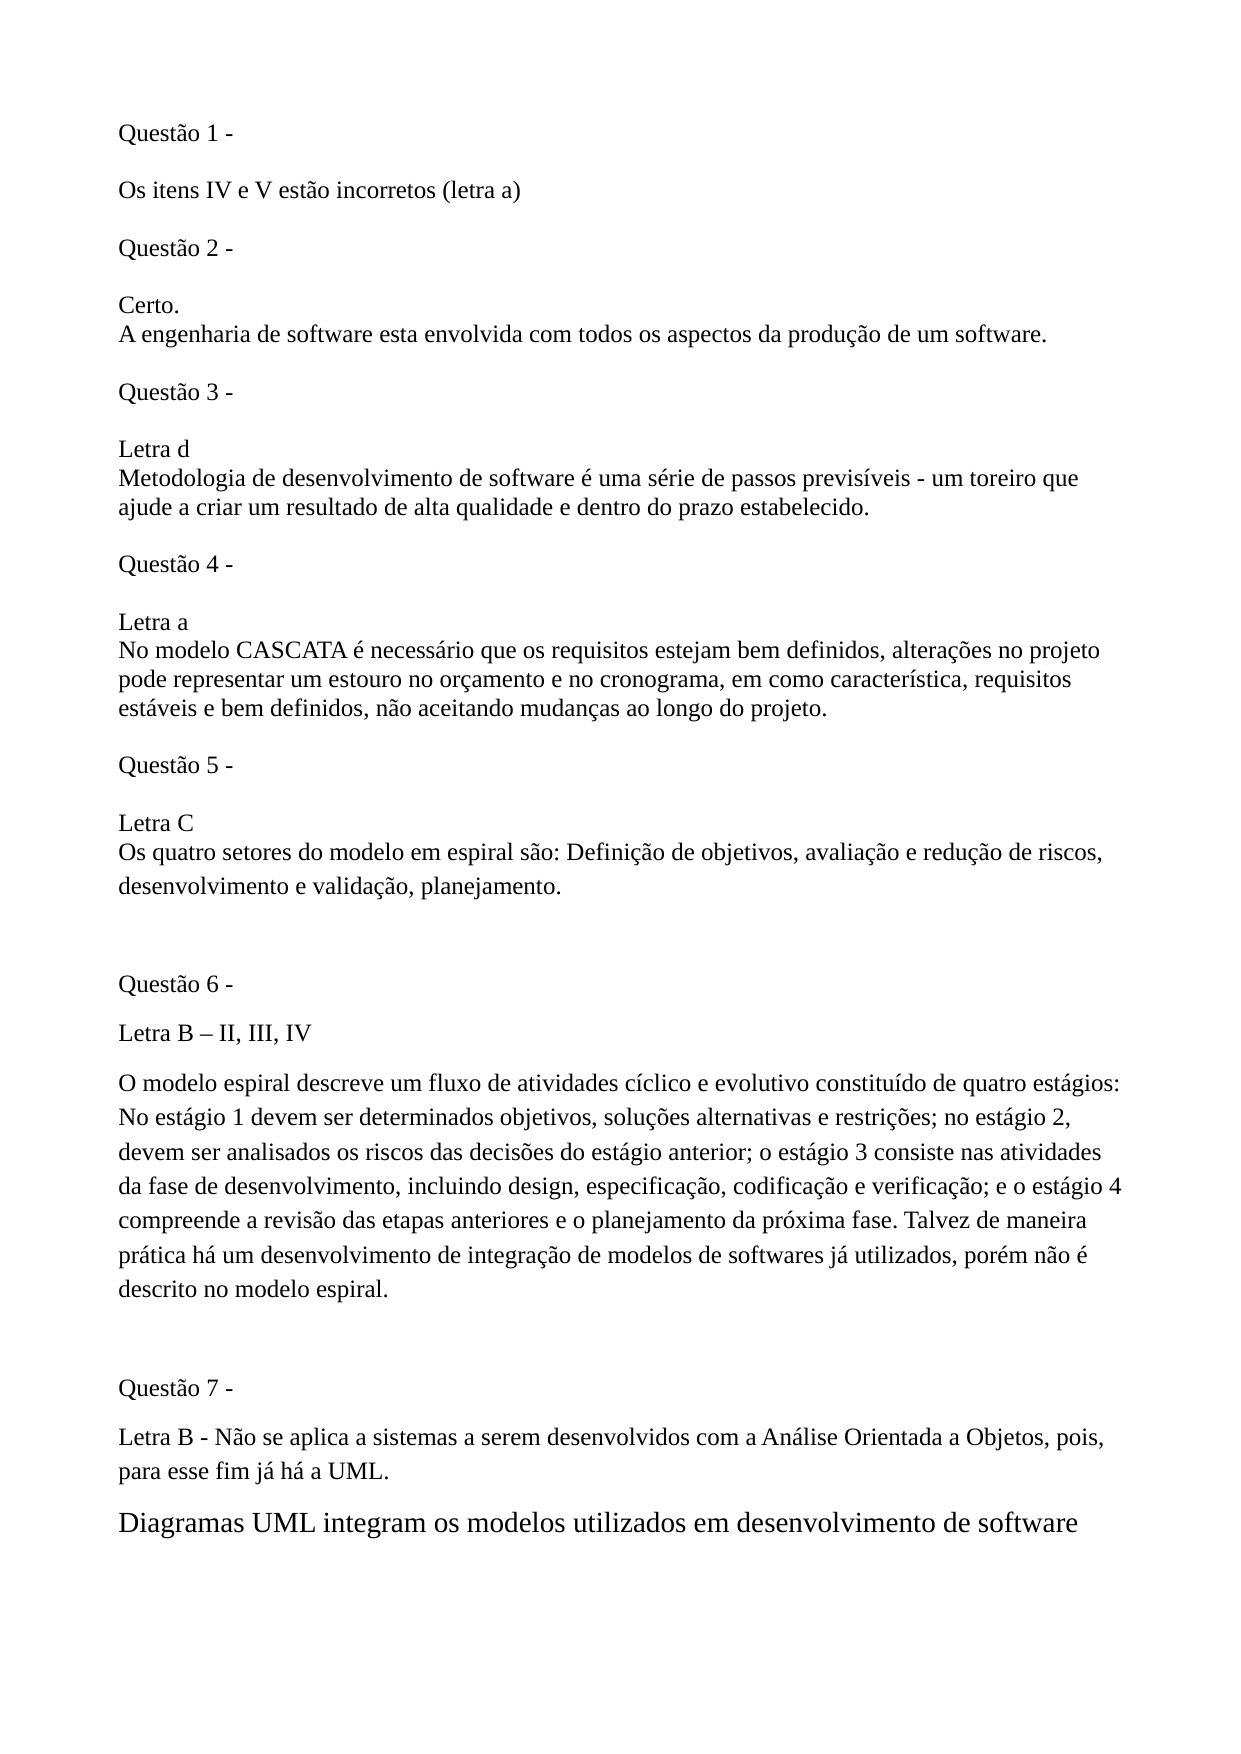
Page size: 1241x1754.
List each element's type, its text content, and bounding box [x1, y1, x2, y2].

text No modelo CASCATA é necessário que os requisitos estejam bem definidos, alterações no projeto pode representar um estouro no orçamento e no cronograma, em como característica, requisitos estáveis e bem definidos, não aceitando mudanças ao longo do projeto. [118, 636, 1122, 722]
text Diagramas UML integram os modelos utilizados em desenvolvimento de software [118, 1505, 1122, 1539]
text Questão 5 - [118, 751, 1122, 779]
text Questão 4 - [118, 549, 1122, 578]
text Letra d [118, 434, 1122, 463]
text Metodologia de desenvolvimento de software é uma série de passos previsíveis - um toreiro que ajude a criar um resultado de alta qualidade e dentro do prazo estabelecido. [118, 463, 1122, 521]
text Questão 6 - [118, 969, 1122, 998]
text O modelo espiral descreve um fluxo de atividades cíclico e evolutivo constituído de quatro estágios: No estágio 1 devem ser determinados objetivos, soluções alternativas e restrições; no estágio 2, devem ser analisados os riscos das decisões do estágio anterior; o estágio 3 consiste nas atividades da fase de desenvolvimento, incluindo design, especificação, codificação e verificação; e o estágio 4 compreende a revisão das etapas anteriores e o planejamento da próxima fase. Talvez de maneira prática há um desenvolvimento de integração de modelos de softwares já utilizados, porém não é descrito no modelo espiral. [118, 1068, 1122, 1303]
text Questão 3 - [118, 377, 1122, 406]
text Questão 2 - [118, 233, 1122, 262]
text Os quatro setores do modelo em espiral são: Definição de objetivos, avaliação e redução de riscos, desenvolvimento e validação, planejamento. [118, 837, 1122, 900]
text Letra B - Não se aplica a sistemas a serem desenvolvidos com a Análise Orientada a Objetos, pois, para esse fim já há a UML. [118, 1422, 1122, 1485]
text Letra B – II, III, IV [118, 1018, 1122, 1047]
text Letra a [118, 607, 1122, 636]
text Os itens IV e V estão incorretos (letra a) [118, 176, 1122, 204]
text Letra C [118, 808, 1122, 837]
text Questão 1 - [118, 118, 1122, 147]
text Questão 7 - [118, 1373, 1122, 1401]
text A engenharia de software esta envolvida com todos os aspectos da produção de um software. [118, 319, 1122, 348]
text Certo. [118, 291, 1122, 319]
